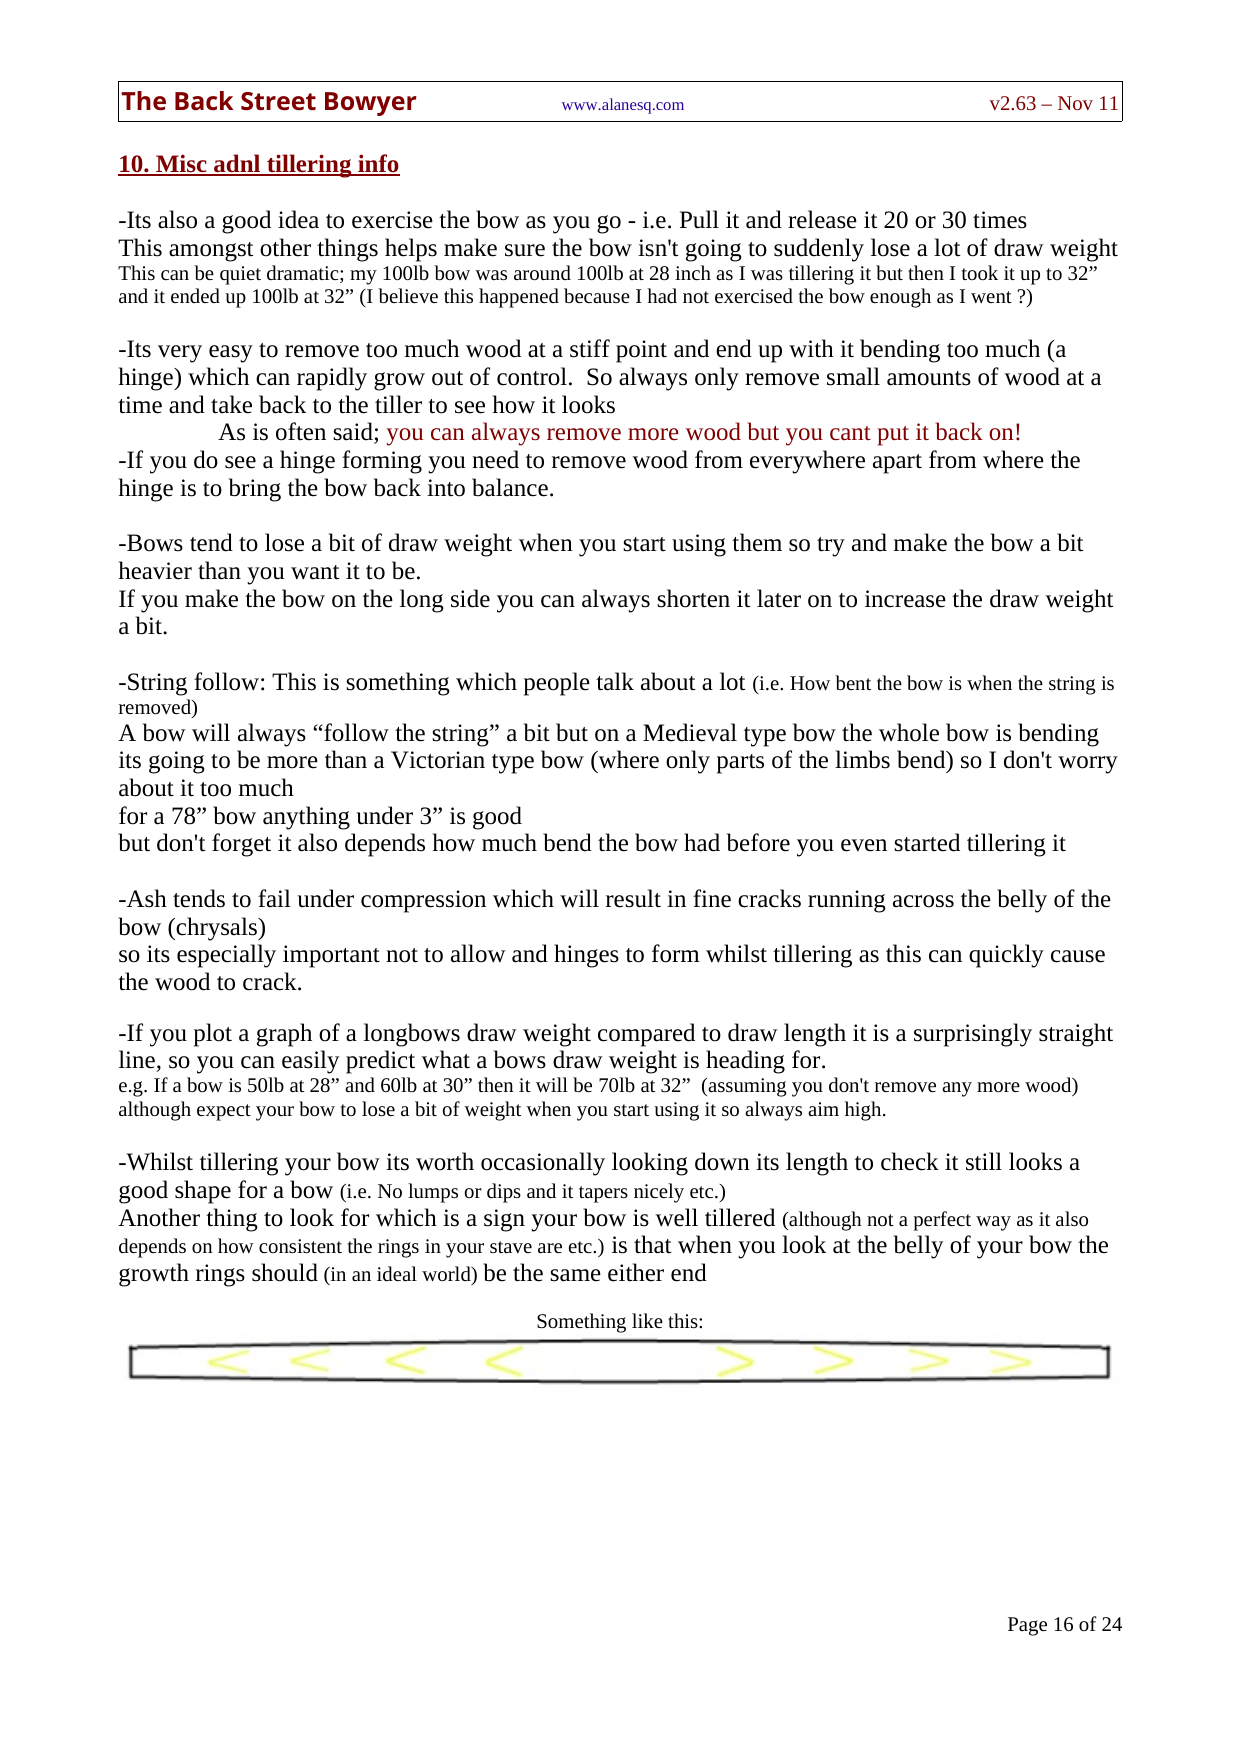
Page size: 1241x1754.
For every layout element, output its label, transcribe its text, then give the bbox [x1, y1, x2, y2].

text -Bows tend to lose a bit of draw weight when you start using them so try and make the bow a bit heavier than you want it to be. [118, 529, 1122, 585]
text If you make the bow on the long side you can always shorten it later on to increase the draw weight a bit. [118, 585, 1122, 640]
text -If you plot a graph of a longbows draw weight compared to draw length it is a surprisingly straight line, so you can easily predict what a bows draw weight is heading for. [118, 1019, 1122, 1074]
text A bow will always “follow the string” a bit but on a Medieval type bow the whole bow is bending its going to be more than a Victorian type bow (where only parts of the limbs bend) so I don't worry about it too much [118, 719, 1122, 802]
text This can be quiet dramatic; my 100lb bow was around 100lb at 28 inch as I was tillering it but then I took it up to 32” and it ended up 100lb at 32” (I believe this happened because I had not exercised the bow enough as I went ?) [118, 261, 1122, 308]
picture [120, 1333, 1121, 1391]
text but don't forget it also depends how much bend the bow had before you even started tillering it [118, 829, 1122, 857]
text Another thing to look for which is a sign your bow is well tillered (although not a perfect way as it also depends on how consistent the rings in your stave are etc.) is that when you look at the belly of your bow the growth rings should (in an ideal world) be the same either end [118, 1204, 1122, 1287]
text -If you do see a hinge forming you need to remove wood from everywhere apart from where the hinge is to bring the bow back into balance. [118, 446, 1122, 502]
text -Its also a good idea to exercise the bow as you go - i.e. Pull it and release it 20 or 30 times [118, 206, 1122, 234]
text e.g. If a bow is 50lb at 28” and 60lb at 30” then it will be 70lb at 32” (assuming you don't remove any more wood) although expect your bow to lose a bit of weight when you start using it so always aim high. [118, 1074, 1122, 1121]
text -Ash tends to fail under compression which will result in fine cracks running across the belly of the bow (chrysals) [118, 885, 1122, 940]
text -Its very easy to remove too much wood at a stiff point and end up with it bending too much (a hinge) which can rapidly grow out of control. So always only remove small amounts of wood at a time and take back to the tiller to see how it looks [118, 335, 1122, 418]
text for a 78” bow anything under 3” is good [118, 802, 1122, 829]
text so its especially important not to allow and hinges to form whilst tillering as this can quickly cause the wood to crack. [118, 940, 1122, 996]
text As is often said; you can always remove more wood but you cant put it back on! [118, 418, 1122, 446]
text -String follow: This is something which people talk about a lot (i.e. How bent the bow is when the string is removed) [118, 668, 1122, 719]
text -Whilst tillering your bow its worth occasionally looking down its length to check it still looks a good shape for a bow (i.e. No lumps or dips and it tapers nicely etc.) [118, 1148, 1122, 1204]
text 10. Misc adnl tillering info [118, 151, 1122, 178]
text This amongst other things helps make sure the bow isn't going to suddenly lose a lot of draw weight [118, 234, 1122, 261]
text Something like this: [118, 1310, 1122, 1333]
